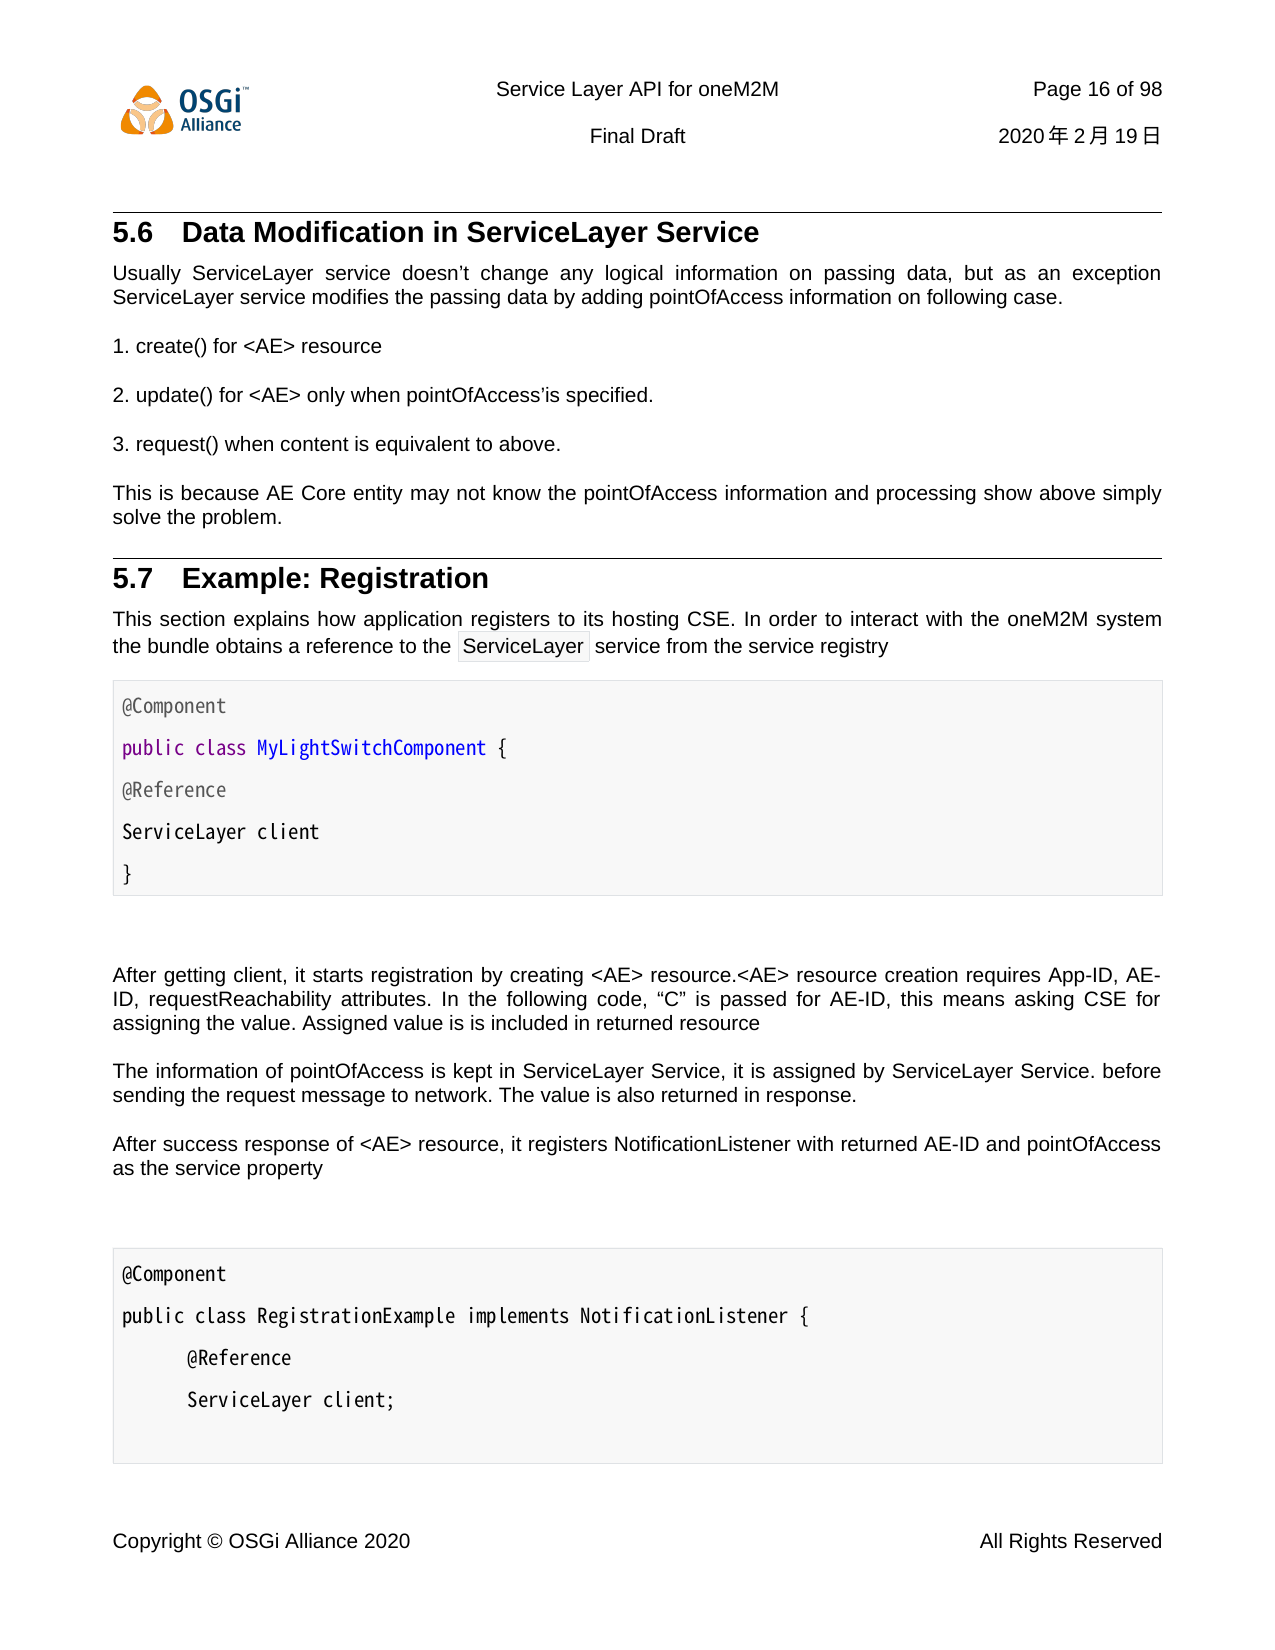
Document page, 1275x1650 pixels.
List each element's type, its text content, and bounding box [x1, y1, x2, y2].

text ServiceLayer client [114, 806, 1162, 846]
text } [114, 848, 1162, 895]
text 1. create() for <AE> resource [112, 334, 1162, 358]
text After success response of <AE> resource, it registers NotificationListener with returned AE-ID and pointOfAccess as the service property [112, 1132, 1162, 1180]
picture [113, 78, 257, 142]
text After getting client, it starts registration by creating <AE> resource.<AE> resource creation requires App-ID, AE-ID, requestReachability attributes. In the following code, “C” is passed for AE-ID, this means asking CSE for assigning the value. Assigned value is is included in returned resource [112, 962, 1162, 1034]
text @Reference [114, 1332, 1162, 1371]
text This is because AE Core entity may not know the pointOfAccess information and processing show above simply solve the problem. [112, 481, 1162, 529]
text @Component [114, 1249, 1162, 1287]
text public class MyLightSwitchComponent { [114, 722, 1162, 762]
subtitle Data Modification in ServiceLayer Service [112, 213, 1162, 249]
text @Reference [114, 764, 1162, 804]
text ServiceLayer client; [114, 1374, 1162, 1413]
text 3. request() when content is equivalent to above. [112, 432, 1162, 456]
text This section explains how application registers to its hosting CSE. In order to interact with the oneM2M system the bundle obtains a reference to the ServiceLayer service from the service registry [112, 607, 1162, 661]
text The information of pointOfAccess is kept in ServiceLayer Service, it is assigned by ServiceLayer Service. before sending the request message to network. The value is also returned in response. [112, 1059, 1162, 1107]
text public class RegistrationExample implements NotificationListener { [114, 1289, 1162, 1329]
text @Component [114, 681, 1162, 719]
text Usually ServiceLayer service doesn’t change any logical information on passing data, but as an exception ServiceLayer service modifies the passing data by adding pointOfAccess information on following case. [112, 261, 1162, 309]
subtitle Example: Registration [112, 559, 1162, 595]
text 2. update() for <AE> only when pointOfAccess’is specified. [112, 383, 1162, 407]
